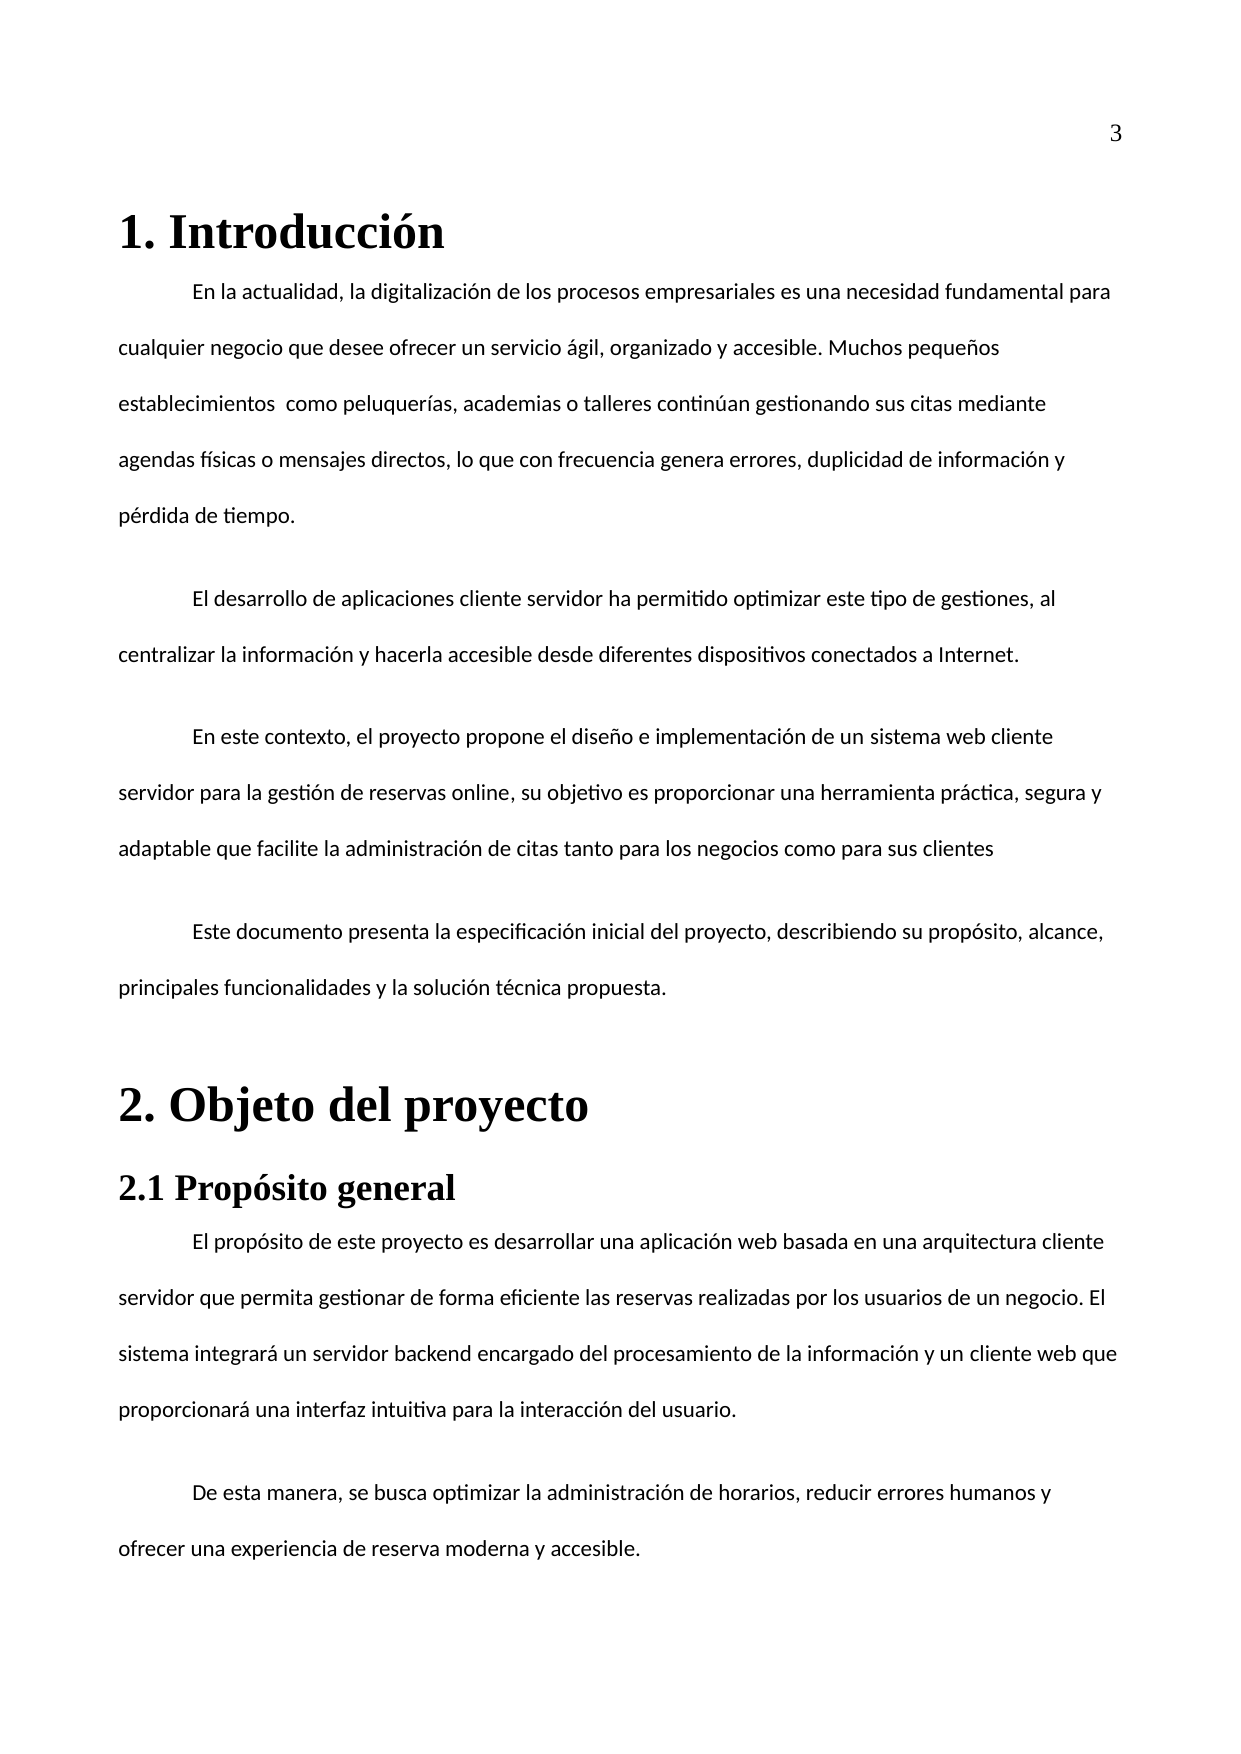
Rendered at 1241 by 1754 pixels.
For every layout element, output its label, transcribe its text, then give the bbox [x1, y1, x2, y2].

subtitle 1. Introducción [118, 201, 1122, 259]
text El desarrollo de aplicaciones cliente servidor ha permitido optimizar este tipo de gestiones, al centralizar la información y hacerla accesible desde diferentes dispositivos conectados a Internet. [118, 584, 1122, 668]
subtitle 2.1 Propósito general [118, 1166, 1122, 1209]
text Este documento presenta la especificación inicial del proyecto, describiendo su propósito, alcance, principales funcionalidades y la solución técnica propuesta. [118, 917, 1122, 1001]
text En la actualidad, la digitalización de los procesos empresariales es una necesidad fundamental para cualquier negocio que desee ofrecer un servicio ágil, organizado y accesible. Muchos pequeños establecimientos como peluquerías, academias o talleres continúan gestionando sus citas mediante agendas físicas o mensajes directos, lo que con frecuencia genera errores, duplicidad de información y pérdida de tiempo. [118, 277, 1122, 529]
text De esta manera, se busca optimizar la administración de horarios, reducir errores humanos y ofrecer una experiencia de reserva moderna y accesible. [118, 1478, 1122, 1562]
subtitle 2. Objeto del proyecto [118, 1075, 1122, 1132]
text En este contexto, el proyecto propone el diseño e implementación de un sistema web cliente servidor para la gestión de reservas online, su objetivo es proporcionar una herramienta práctica, segura y adaptable que facilite la administración de citas tanto para los negocios como para sus clientes [118, 722, 1122, 863]
text El propósito de este proyecto es desarrollar una aplicación web basada en una arquitectura cliente servidor que permita gestionar de forma eficiente las reservas realizadas por los usuarios de un negocio. El sistema integrará un servidor backend encargado del procesamiento de la información y un cliente web que proporcionará una interfaz intuitiva para la interacción del usuario. [118, 1227, 1122, 1423]
